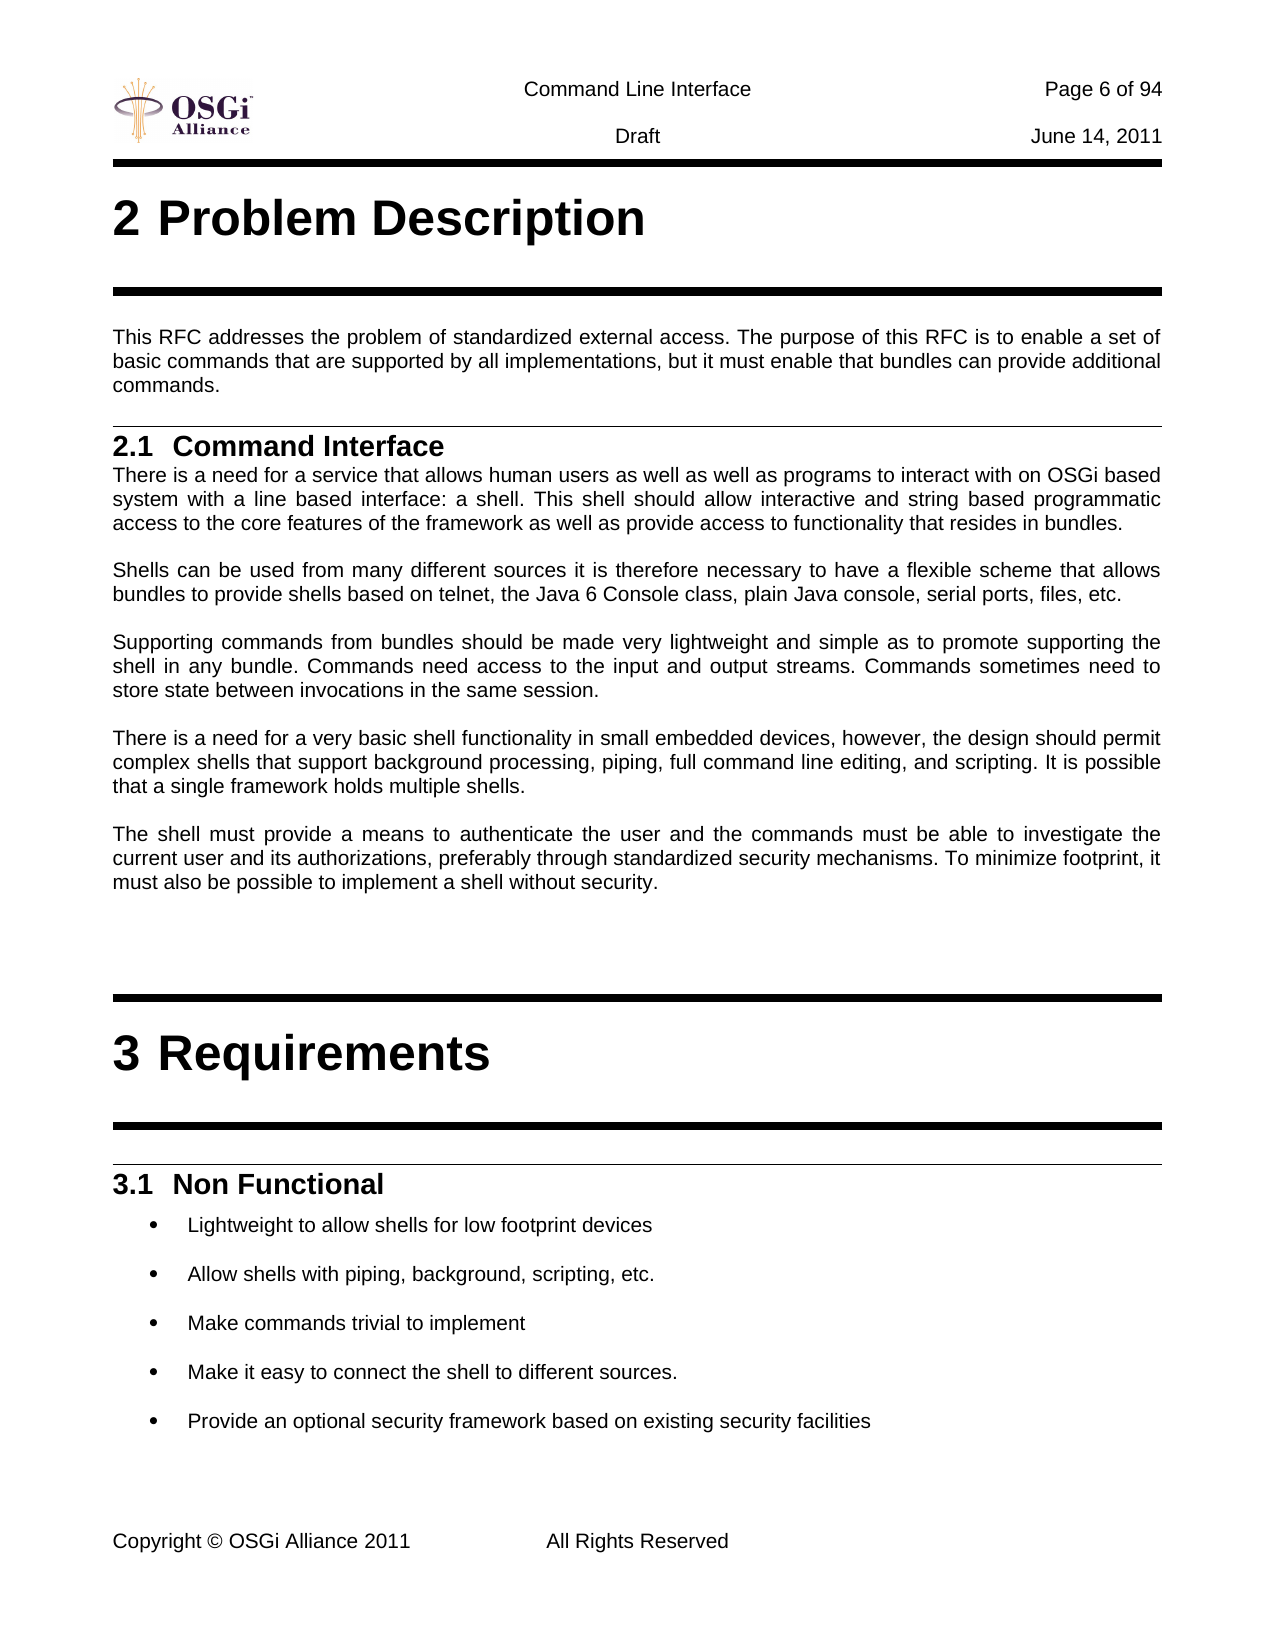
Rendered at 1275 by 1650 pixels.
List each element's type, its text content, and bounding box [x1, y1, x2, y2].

picture [114, 78, 254, 143]
list Make it easy to connect the shell to different sources. [150, 1360, 1162, 1384]
text This RFC addresses the problem of standardized external access. The purpose of this RFC is to enable a set of basic commands that are supported by all implementations, but it must enable that bundles can provide additional commands. [112, 325, 1162, 397]
list Lightweight to allow shells for low footprint devices [150, 1213, 1162, 1237]
list Provide an optional security framework based on existing security facilities [150, 1409, 1162, 1433]
subtitle Command Interface [112, 427, 1162, 462]
subtitle Non Functional [112, 1165, 1162, 1200]
text Shells can be used from many different sources it is therefore necessary to have a flexible scheme that allows bundles to provide shells based on telnet, the Java 6 Console class, plain Java console, serial ports, files, etc. [112, 558, 1162, 606]
list Allow shells with piping, background, scripting, etc. [150, 1262, 1162, 1286]
text There is a need for a very basic shell functionality in small embedded devices, however, the design should permit complex shells that support background processing, piping, full command line editing, and scripting. It is possible that a single framework holds multiple shells. [112, 726, 1162, 798]
subtitle Requirements [112, 995, 1162, 1130]
list Make commands trivial to implement [150, 1311, 1162, 1335]
subtitle Problem Description [112, 160, 1162, 296]
text The shell must provide a means to authenticate the user and the commands must be able to investigate the current user and its authorizations, preferably through standardized security mechanisms. To minimize footprint, it must also be possible to implement a shell without security. [112, 822, 1162, 894]
text There is a need for a service that allows human users as well as well as programs to interact with on OSGi based system with a line based interface: a shell. This shell should allow interactive and string based programmatic access to the core features of the framework as well as provide access to functionality that resides in bundles. [112, 462, 1162, 534]
text Supporting commands from bundles should be made very lightweight and simple as to promote supporting the shell in any bundle. Commands need access to the input and output streams. Commands sometimes need to store state between invocations in the same session. [112, 630, 1162, 702]
